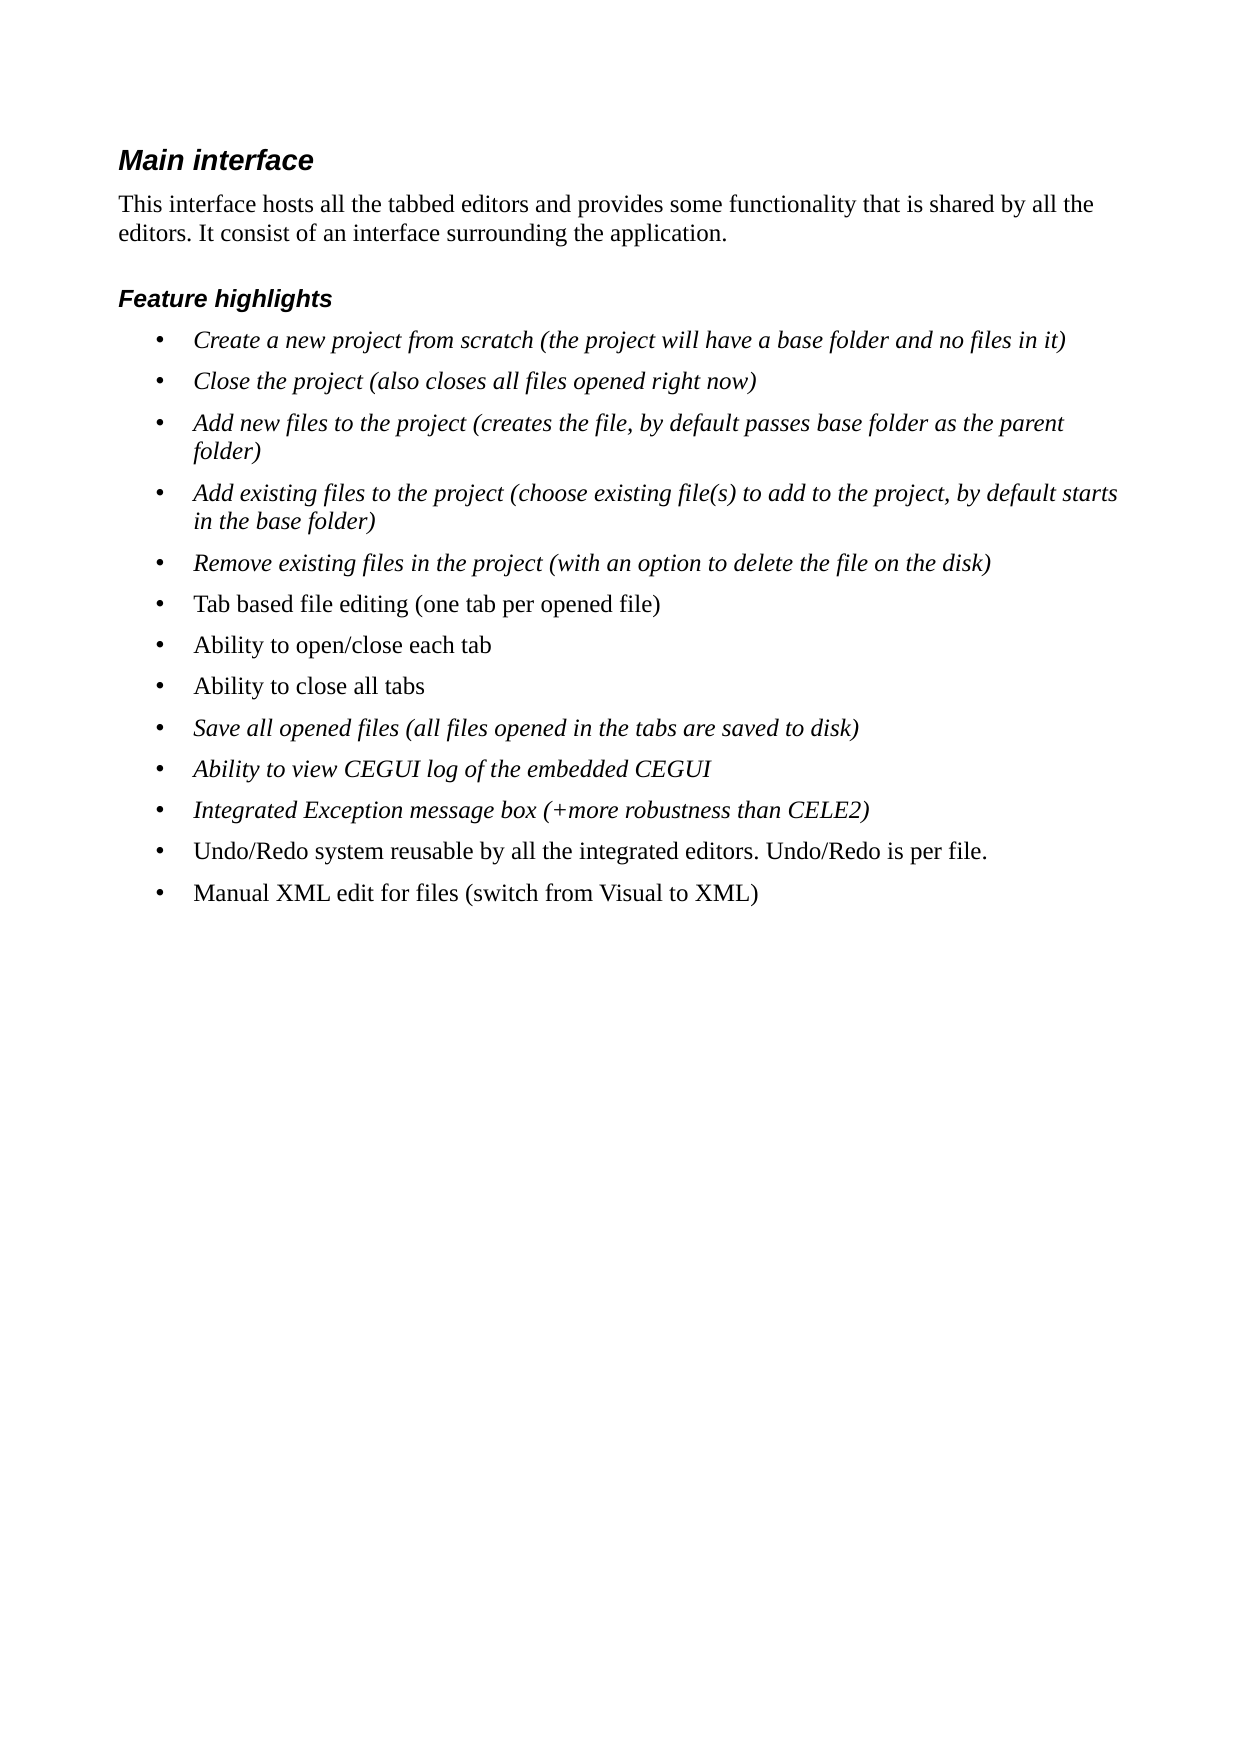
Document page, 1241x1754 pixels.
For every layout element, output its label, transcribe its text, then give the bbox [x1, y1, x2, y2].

subtitle Feature highlights [118, 284, 1122, 313]
list Create a new project from scratch (the project will have a base folder and no files in it) [156, 325, 1122, 354]
list Add new files to the project (creates the file, by default passes base folder as the parent folder) [156, 408, 1122, 465]
list Ability to close all tabs [156, 671, 1122, 700]
list Undo/Redo system reusable by all the integrated editors. Undo/Redo is per file. [156, 836, 1122, 865]
list Tab based file editing (one tab per opened file) [156, 589, 1122, 618]
list Ability to view CEGUI log of the embedded CEGUI [156, 754, 1122, 783]
list Close the project (also closes all files opened right now) [156, 366, 1122, 395]
list Save all opened files (all files opened in the tabs are saved to disk) [156, 713, 1122, 741]
list Add existing files to the project (choose existing file(s) to add to the project, by default starts in the base folder) [156, 478, 1122, 535]
text This interface hosts all the tabbed editors and provides some functionality that is shared by all the editors. It consist of an interface surrounding the application. [118, 189, 1122, 247]
list Integrated Exception message box (+more robustness than CELE2) [156, 795, 1122, 824]
list Manual XML edit for files (switch from Visual to XML) [156, 878, 1122, 906]
list Remove existing files in the project (with an option to delete the file on the disk) [156, 548, 1122, 576]
list Ability to open/close each tab [156, 630, 1122, 659]
subtitle Main interface [118, 143, 1122, 177]
